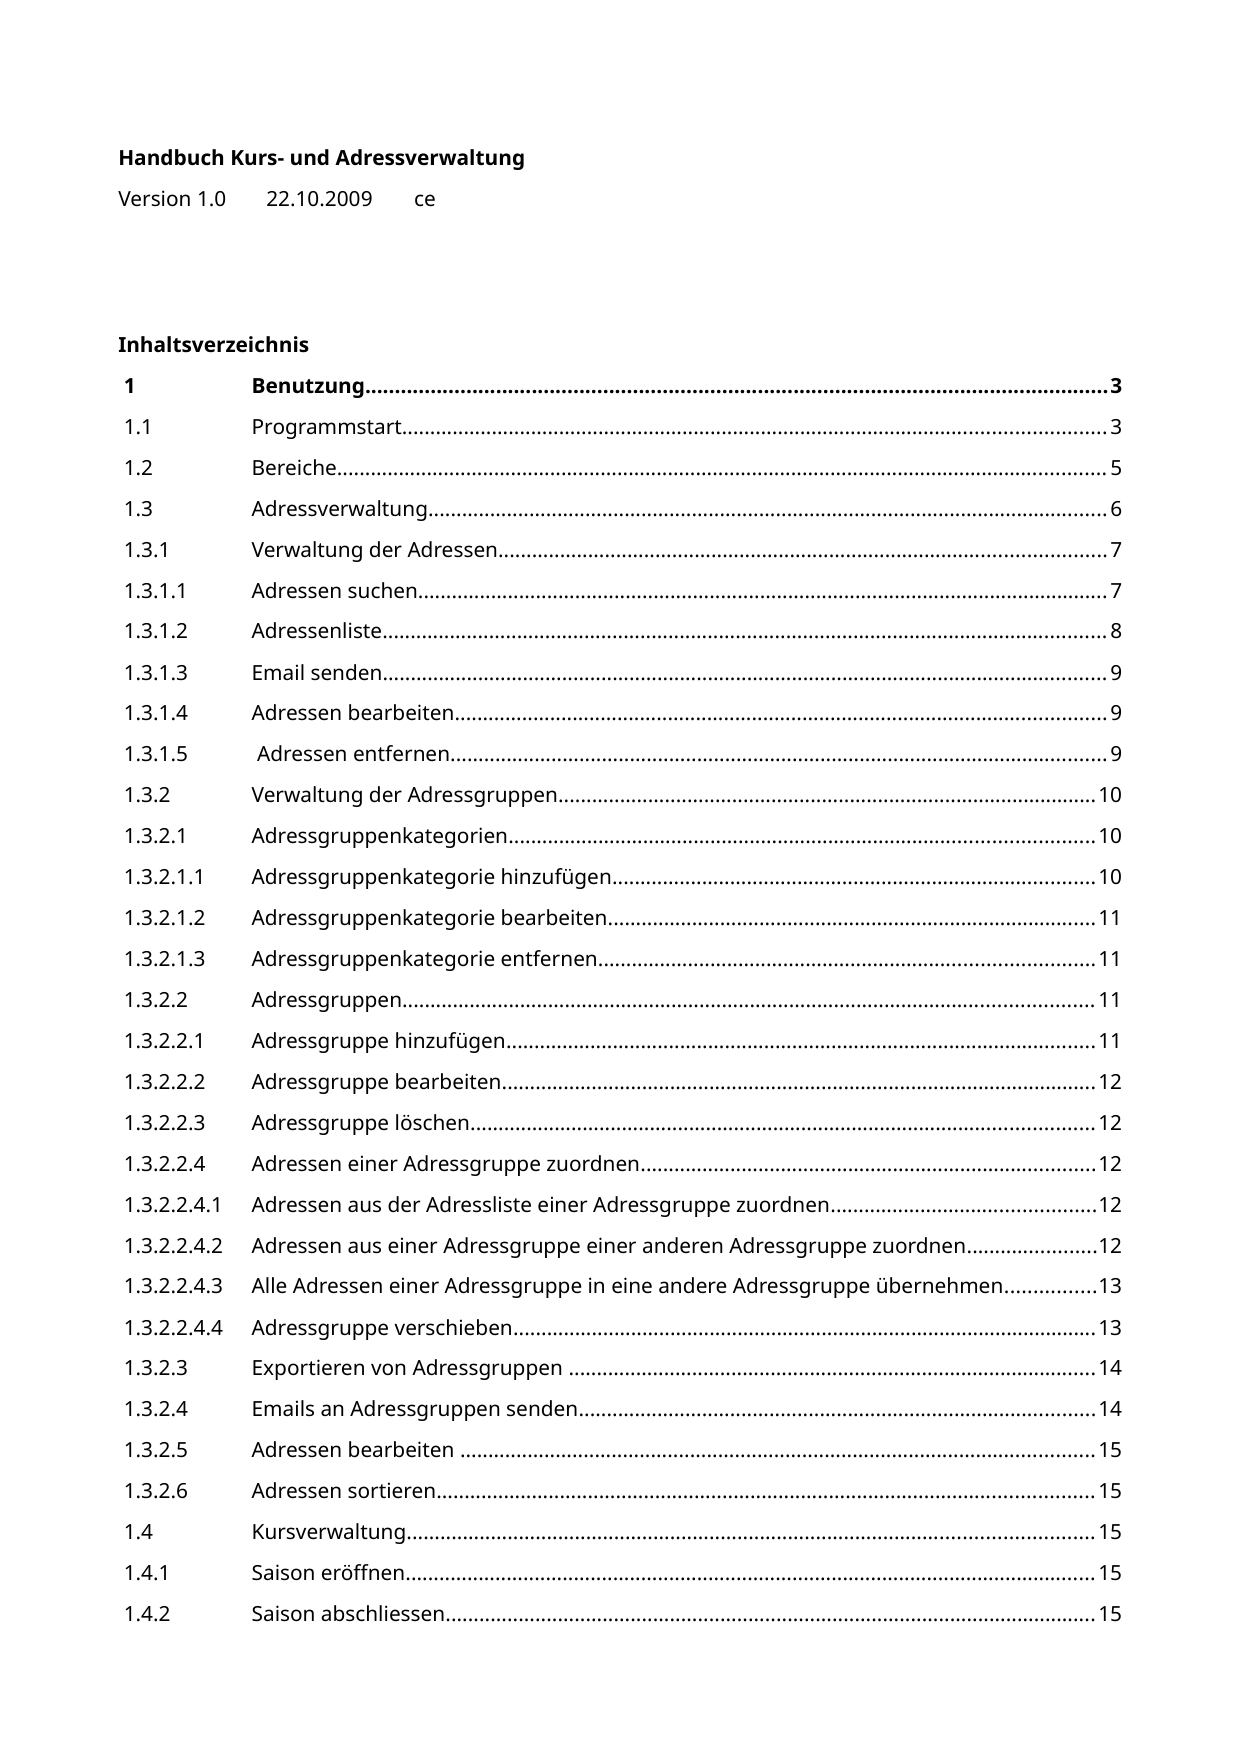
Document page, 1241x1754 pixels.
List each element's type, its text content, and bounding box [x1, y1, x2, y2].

text 1.3 Adressverwaltung 6 [118, 494, 1122, 522]
text 1.3.2.2.2 Adressgruppe bearbeiten 12 [118, 1067, 1122, 1095]
text 1.3.2.5 Adressen bearbeiten 15 [118, 1435, 1122, 1464]
text 1 Benutzung 3 [118, 371, 1122, 399]
text 1.2 Bereiche 5 [118, 453, 1122, 481]
text 1.3.2.2.3 Adressgruppe löschen 12 [118, 1108, 1122, 1136]
text 1.3.2.1.2 Adressgruppenkategorie bearbeiten 11 [118, 903, 1122, 932]
text 1.3.1.5 Adressen entfernen 9 [118, 739, 1122, 768]
text 1.3.2.2 Adressgruppen 11 [118, 985, 1122, 1013]
subtitle Inhaltsverzeichnis [118, 330, 1122, 358]
text Version 1.0 22.10.2009 ce [118, 184, 1122, 212]
text 1.3.1.4 Adressen bearbeiten 9 [118, 698, 1122, 727]
text 1.3.2.2.4.4 Adressgruppe verschieben 13 [118, 1313, 1122, 1341]
text 1.3.2.2.4 Adressen einer Adressgruppe zuordnen 12 [118, 1149, 1122, 1177]
text 1.3.2.2.4.1 Adressen aus der Adressliste einer Adressgruppe zuordnen 12 [118, 1190, 1122, 1218]
text 1.3.2.4 Emails an Adressgruppen senden 14 [118, 1394, 1122, 1423]
text 1.3.1.2 Adressenliste 8 [118, 617, 1122, 645]
subtitle Handbuch Kurs- und Adressverwaltung [118, 143, 1122, 172]
text 1.3.2.3 Exportieren von Adressgruppen 14 [118, 1353, 1122, 1382]
text 1.3.1 Verwaltung der Adressen 7 [118, 535, 1122, 563]
text 1.3.2.1 Adressgruppenkategorien 10 [118, 821, 1122, 850]
text 1.3.2.1.1 Adressgruppenkategorie hinzufügen 10 [118, 862, 1122, 891]
text 1.3.2 Verwaltung der Adressgruppen 10 [118, 780, 1122, 809]
text 1.3.2.6 Adressen sortieren 15 [118, 1476, 1122, 1505]
text 1.3.2.2.4.2 Adressen aus einer Adressgruppe einer anderen Adressgruppe zuordnen 12 [118, 1231, 1122, 1259]
text 1.3.1.1 Adressen suchen 7 [118, 576, 1122, 604]
text 1.3.2.2.4.3 Alle Adressen einer Adressgruppe in eine andere Adressgruppe übernehmen 13 [118, 1272, 1122, 1300]
text 1.3.1.3 Email senden 9 [118, 658, 1122, 686]
text 1.4.2 Saison abschliessen 15 [118, 1599, 1122, 1628]
text 1.3.2.1.3 Adressgruppenkategorie entfernen 11 [118, 944, 1122, 973]
text 1.4 Kursverwaltung 15 [118, 1517, 1122, 1546]
text 1.4.1 Saison eröffnen 15 [118, 1558, 1122, 1587]
text 1.3.2.2.1 Adressgruppe hinzufügen 11 [118, 1026, 1122, 1054]
text 1.1 Programmstart 3 [118, 412, 1122, 440]
